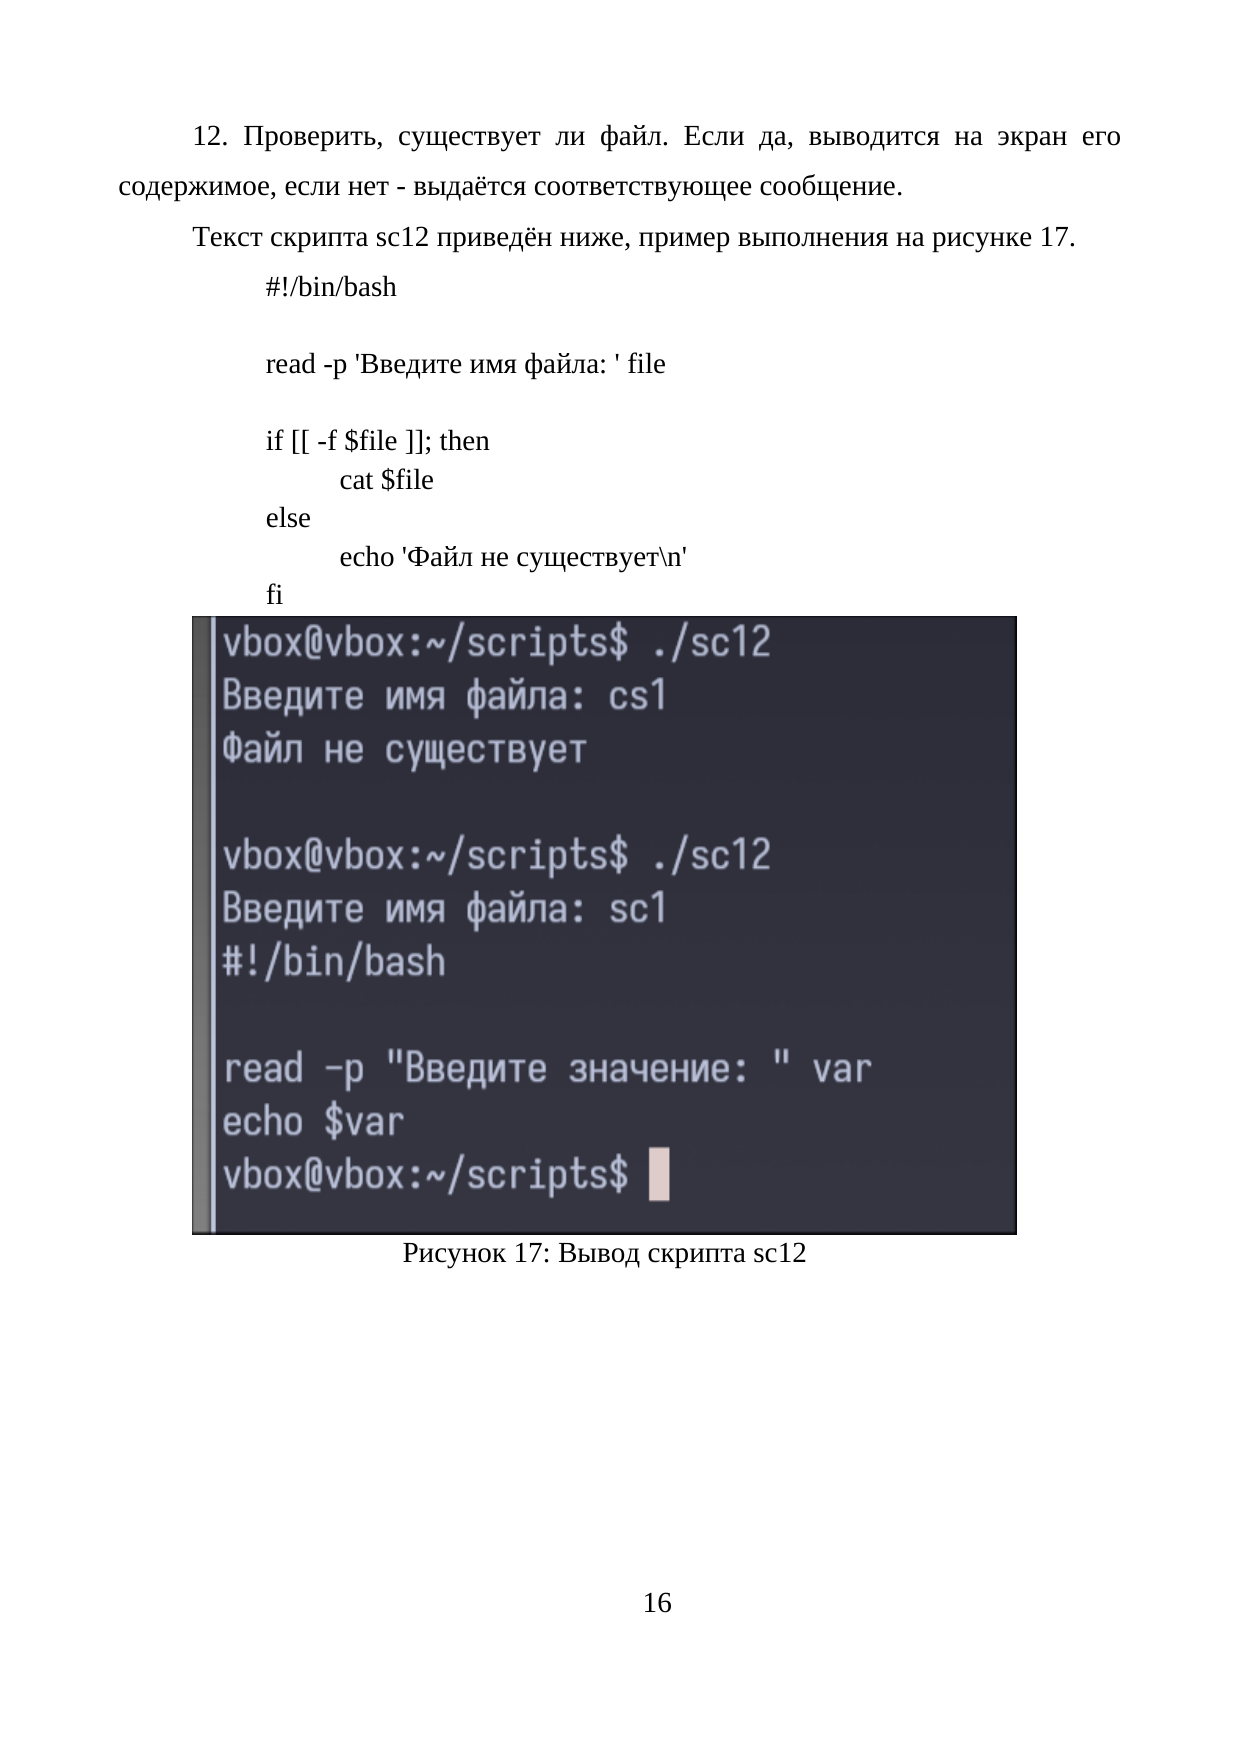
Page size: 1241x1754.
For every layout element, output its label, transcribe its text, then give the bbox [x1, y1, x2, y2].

text Текст скрипта sc12 приведён ниже, пример выполнения на рисунке 17. [118, 219, 1122, 252]
text #!/bin/bash [118, 269, 1122, 303]
picture [192, 616, 1017, 1235]
text else [118, 500, 1122, 534]
text fi [118, 577, 1122, 611]
text read -p 'Введите имя файла: ' file [118, 346, 1122, 380]
text if [[ -f $file ]]; then [118, 423, 1122, 457]
text cat $file [118, 462, 1122, 495]
text Рисунок 17: Вывод скрипта sc12 [192, 1235, 1017, 1268]
text echo 'Файл не существует\n' [118, 539, 1122, 572]
text 12. Проверить, существует ли файл. Если да, выводится на экран его содержимое, если нет - выдаётся соответствующее сообщение. [118, 118, 1122, 202]
